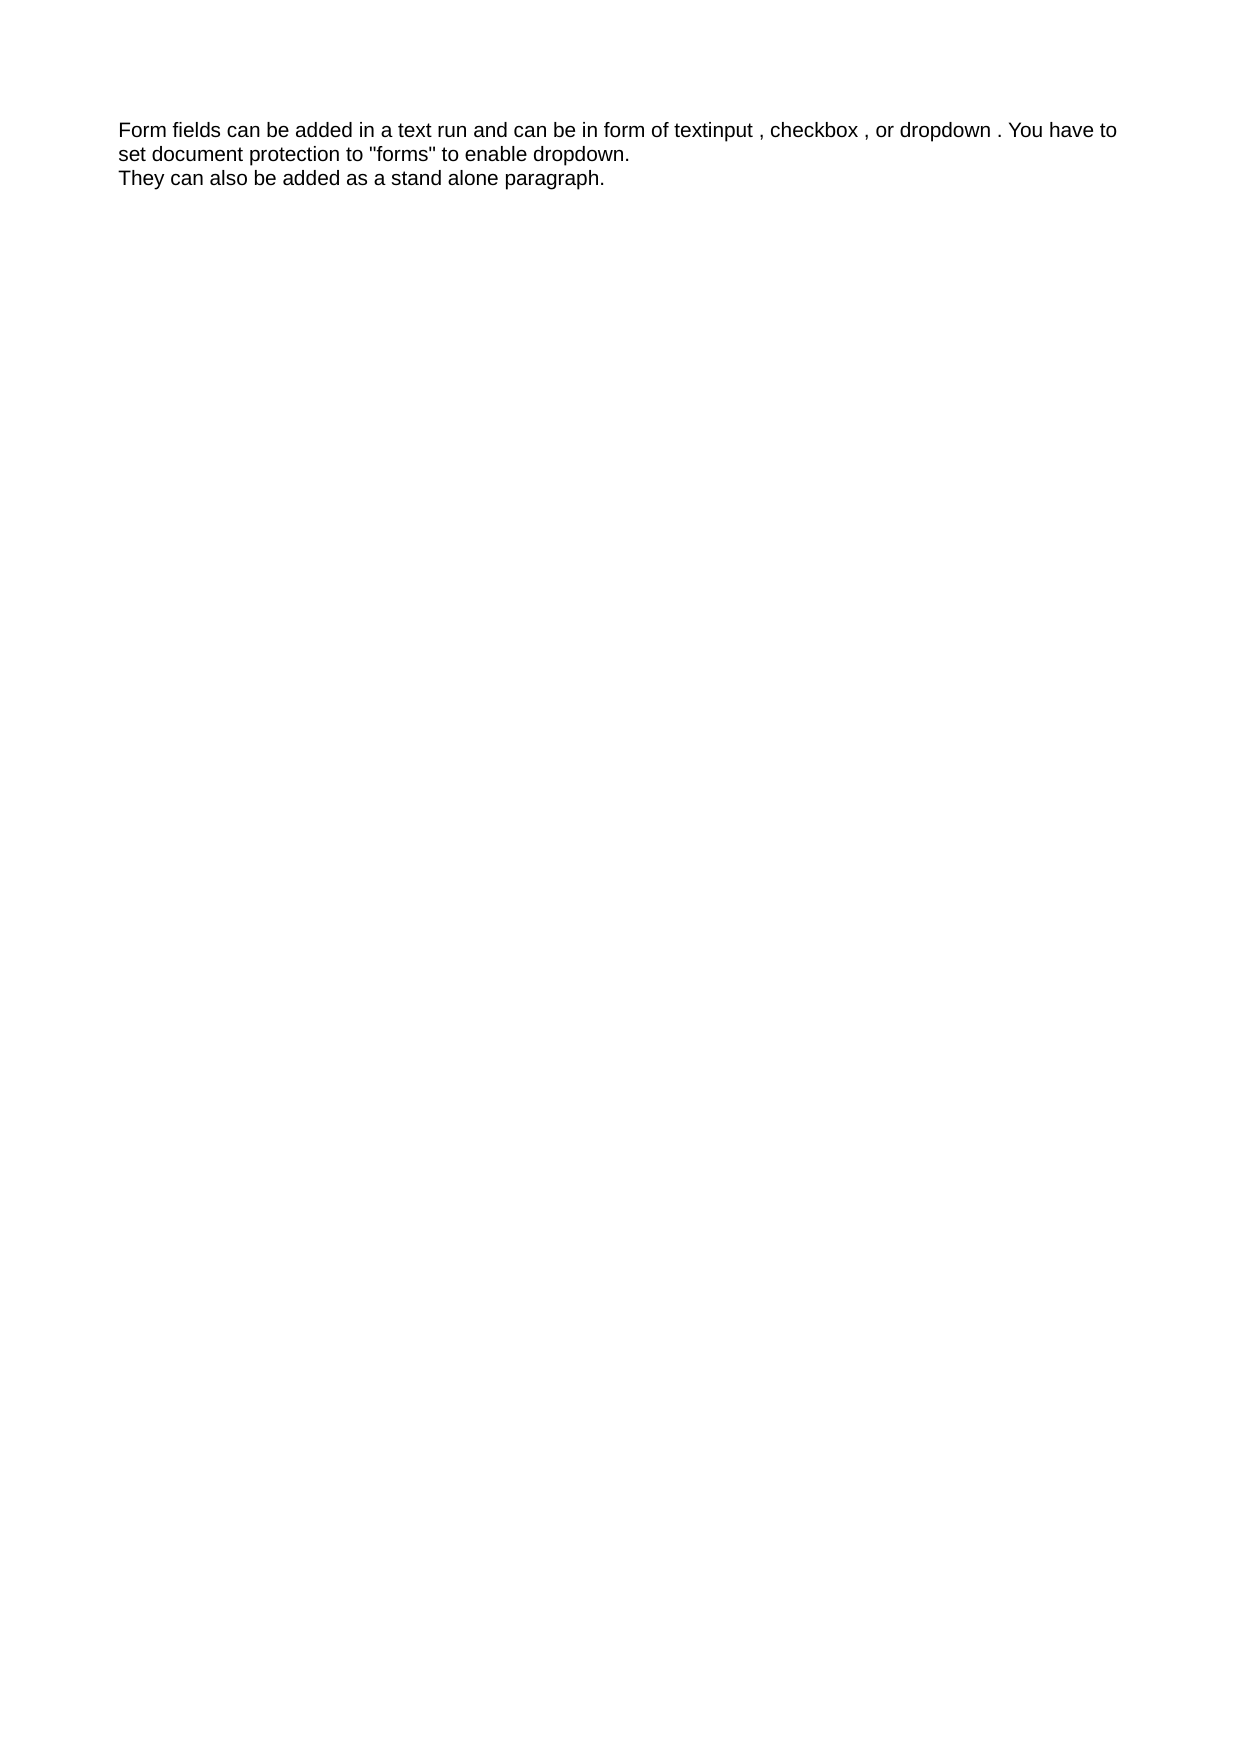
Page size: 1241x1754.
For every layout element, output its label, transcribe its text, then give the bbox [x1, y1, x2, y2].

text They can also be added as a stand alone paragraph. [118, 166, 1122, 190]
text Form fields can be added in a text run and can be in form of textinput , checkbox , or dropdown . You have to set document protection to "forms" to enable dropdown. [118, 118, 1122, 166]
